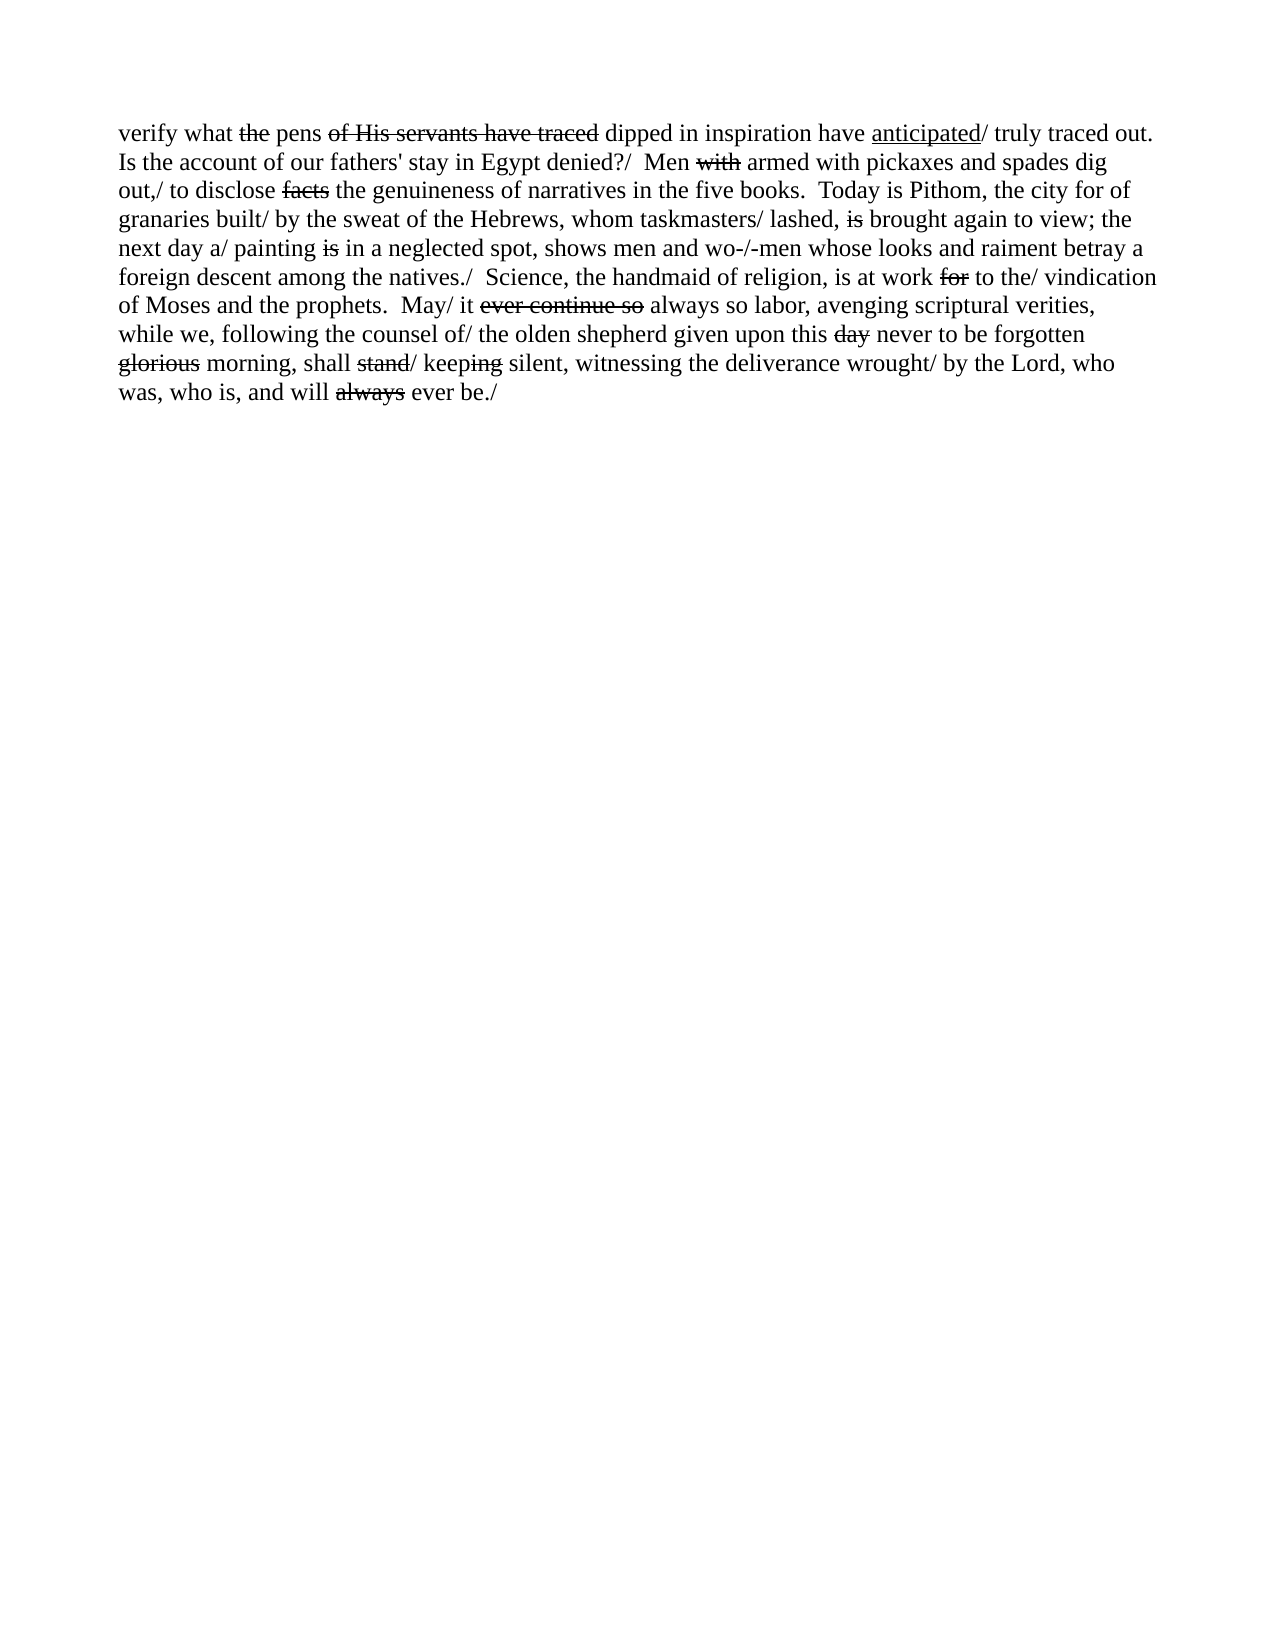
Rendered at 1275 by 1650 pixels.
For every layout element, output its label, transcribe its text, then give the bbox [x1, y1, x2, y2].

text verify what the pens of His servants have traced dipped in inspiration have anticipated/ truly traced out. Is the account of our fathers' stay in Egypt denied?/ Men with armed with pickaxes and spades dig out,/ to disclose facts the genuineness of narratives in the five books. Today is Pithom, the city for of granaries built/ by the sweat of the Hebrews, whom taskmasters/ lashed, is brought again to view; the next day a/ painting is in a neglected spot, shows men and wo-/-men whose looks and raiment betray a foreign descent among the natives./ Science, the handmaid of religion, is at work for to the/ vindication of Moses and the prophets. May/ it ever continue so always so labor, avenging scriptural verities, while we, following the counsel of/ the olden shepherd given upon this day never to be forgotten glorious morning, shall stand/ keeping silent, witnessing the deliverance wrought/ by the Lord, who was, who is, and will always ever be./ [118, 118, 1157, 406]
